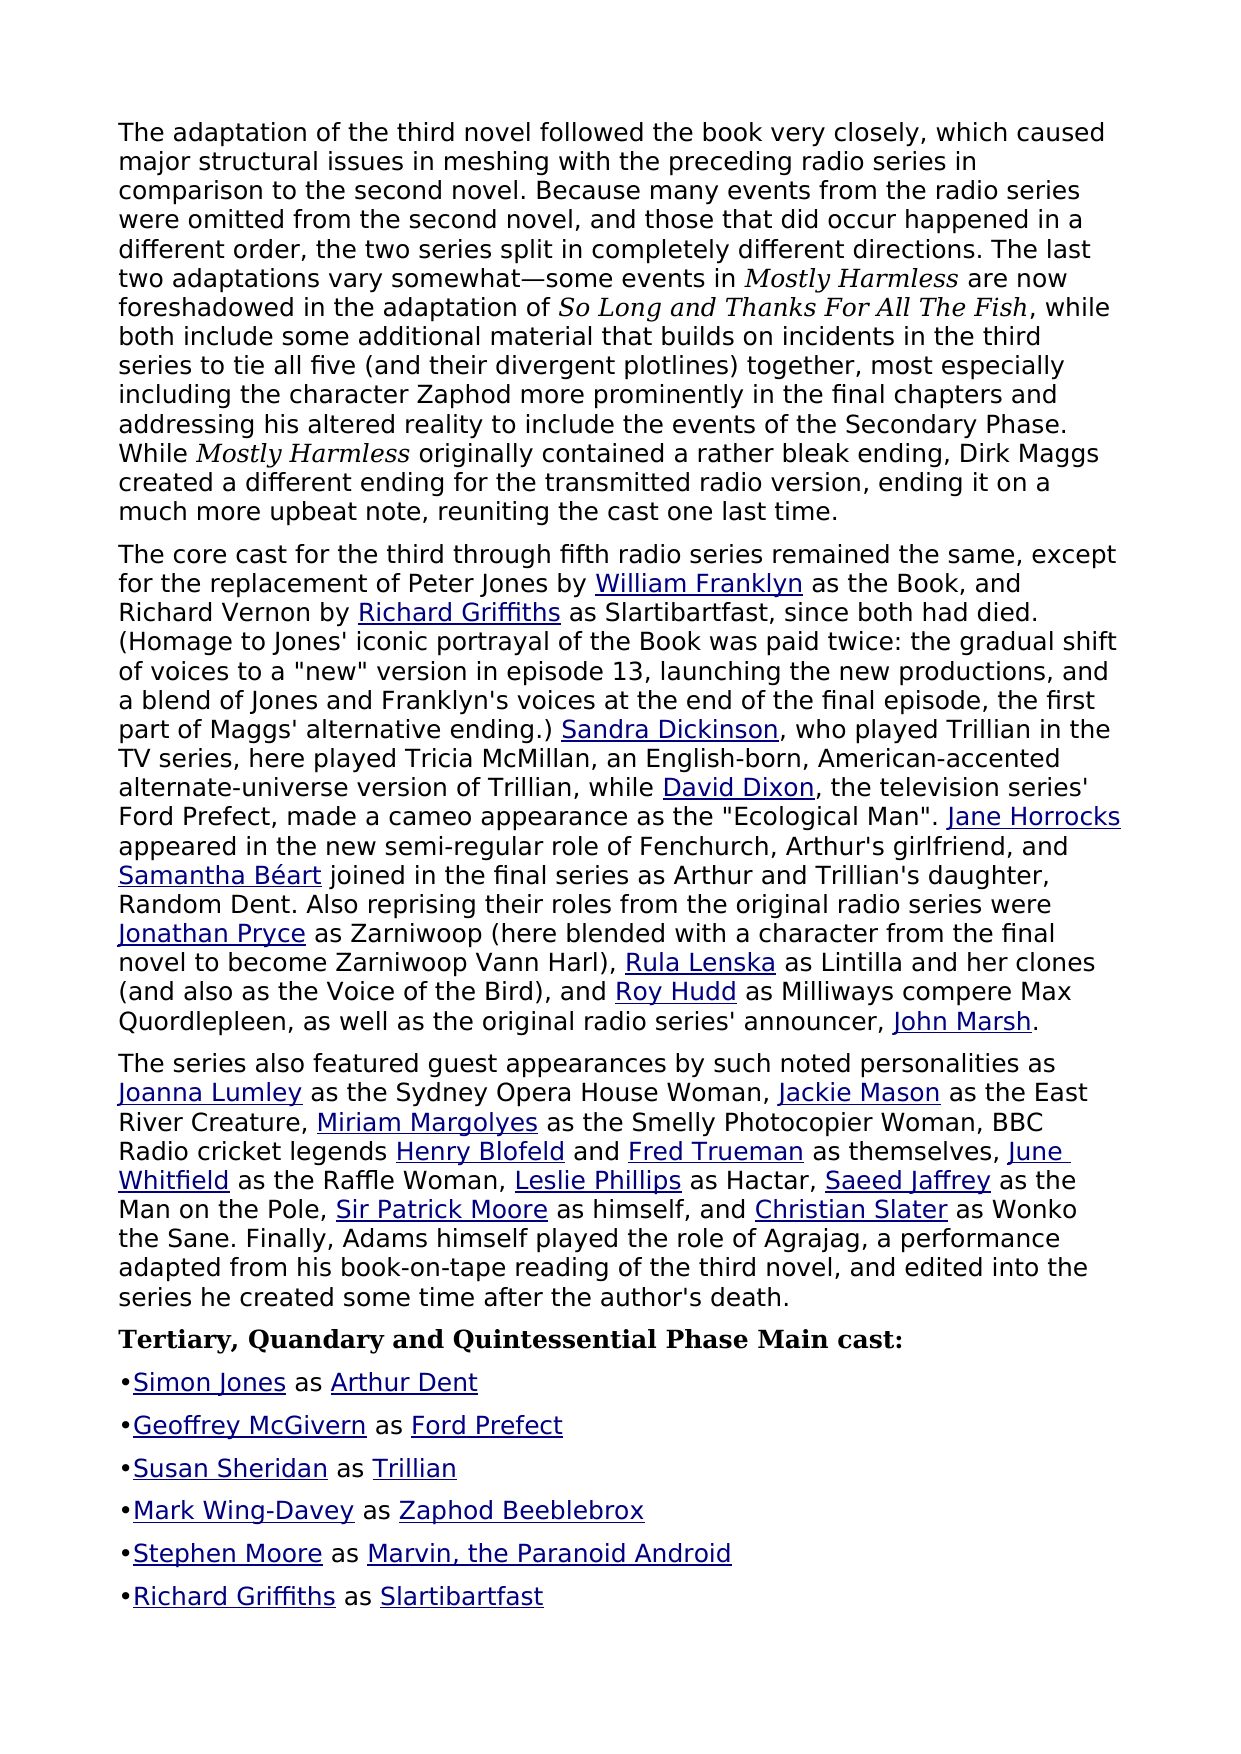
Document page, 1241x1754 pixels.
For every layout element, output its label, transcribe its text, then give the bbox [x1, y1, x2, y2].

list Mark Wing-Davey as Zaphod Beeblebrox [118, 1496, 1122, 1526]
text The core cast for the third through fifth radio series remained the same, except for the replacement of Peter Jones by William Franklyn as the Book, and Richard Vernon by Richard Griffiths as Slartibartfast, since both had died. (Homage to Jones' iconic portrayal of the Book was paid twice: the gradual shift of voices to a "new" version in episode 13, launching the new productions, and a blend of Jones and Franklyn's voices at the end of the final episode, the first part of Maggs' alternative ending.) Sandra Dickinson, who played Trillian in the TV series, here played Tricia McMillan, an English-born, American-accented alternate-universe version of Trillian, while David Dixon, the television series' Ford Prefect, made a cameo appearance as the "Ecological Man". Jane Horrocks appeared in the new semi-regular role of Fenchurch, Arthur's girlfriend, and Samantha Béart joined in the final series as Arthur and Trillian's daughter, Random Dent. Also reprising their roles from the original radio series were Jonathan Pryce as Zarniwoop (here blended with a character from the final novel to become Zarniwoop Vann Harl), Rula Lenska as Lintilla and her clones (and also as the Voice of the Bird), and Roy Hudd as Milliways compere Max Quordlepleen, as well as the original radio series' announcer, John Marsh. [118, 540, 1122, 1036]
list Simon Jones as Arthur Dent [118, 1368, 1122, 1397]
list Geoffrey McGivern as Ford Prefect [118, 1411, 1122, 1440]
list Richard Griffiths as Slartibartfast [118, 1582, 1122, 1611]
text The series also featured guest appearances by such noted personalities as Joanna Lumley as the Sydney Opera House Woman, Jackie Mason as the East River Creature, Miriam Margolyes as the Smelly Photocopier Woman, BBC Radio cricket legends Henry Blofeld and Fred Trueman as themselves, June Whitfield as the Raffle Woman, Leslie Phillips as Hactar, Saeed Jaffrey as the Man on the Pole, Sir Patrick Moore as himself, and Christian Slater as Wonko the Sane. Finally, Adams himself played the role of Agrajag, a performance adapted from his book-on-tape reading of the third novel, and edited into the series he created some time after the author's death. [118, 1049, 1122, 1312]
list Stephen Moore as Marvin, the Paranoid Android [118, 1539, 1122, 1568]
list Susan Sheridan as Trillian [118, 1454, 1122, 1483]
text Tertiary, Quandary and Quintessential Phase Main cast: [118, 1325, 1122, 1355]
text The adaptation of the third novel followed the book very closely, which caused major structural issues in meshing with the preceding radio series in comparison to the second novel. Because many events from the radio series were omitted from the second novel, and those that did occur happened in a different order, the two series split in completely different directions. The last two adaptations vary somewhat—some events in Mostly Harmless are now foreshadowed in the adaptation of So Long and Thanks For All The Fish, while both include some additional material that builds on incidents in the third series to tie all five (and their divergent plotlines) together, most especially including the character Zaphod more prominently in the final chapters and addressing his altered reality to include the events of the Secondary Phase. While Mostly Harmless originally contained a rather bleak ending, Dirk Maggs created a different ending for the transmitted radio version, ending it on a much more upbeat note, reuniting the cast one last time. [118, 118, 1122, 526]
